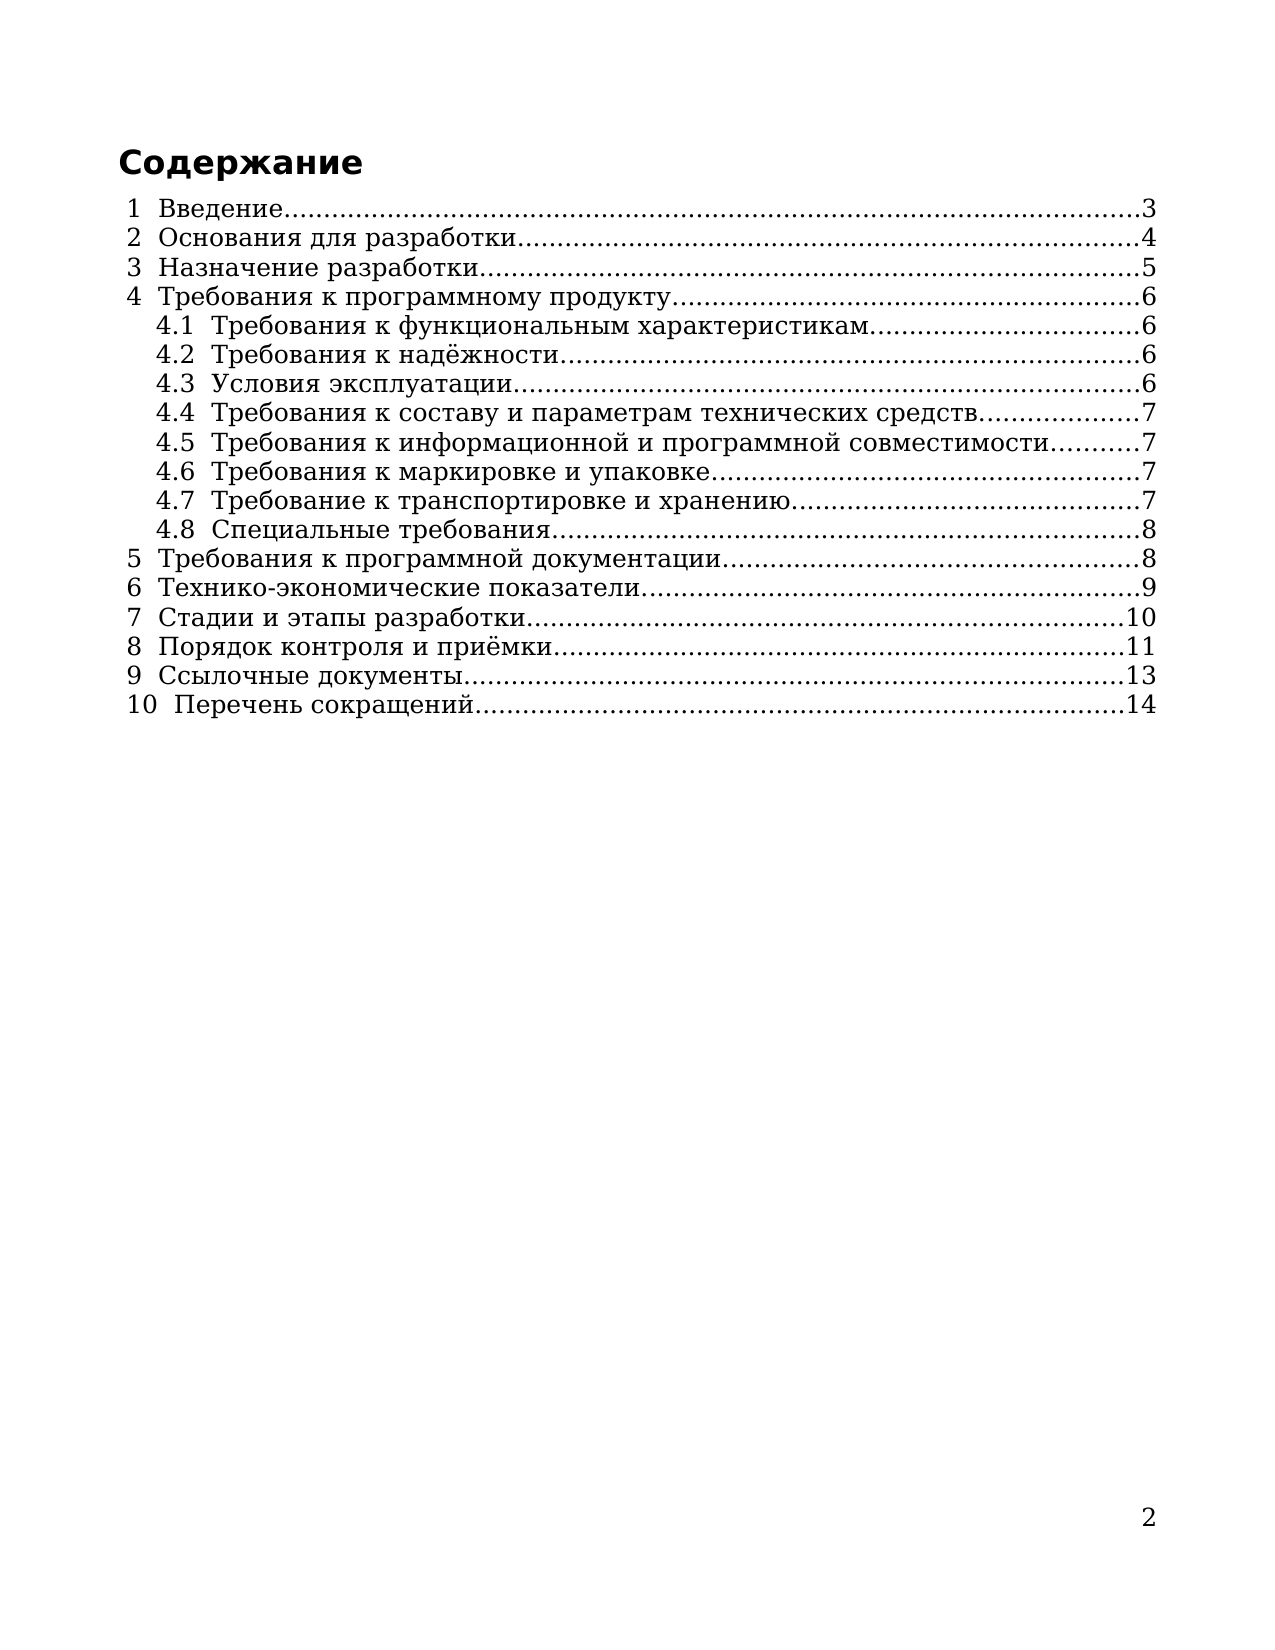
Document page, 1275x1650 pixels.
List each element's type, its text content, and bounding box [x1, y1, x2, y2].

text 4.2 Требования к надёжности. 6 [148, 340, 1157, 369]
text 3 Назначение разработки. 5 [118, 253, 1157, 282]
text 4 Требования к программному продукту. 6 [118, 282, 1157, 311]
text 4.4 Требования к составу и параметрам технических средств. 7 [148, 399, 1157, 428]
text 4.6 Требования к маркировке и упаковке. 7 [148, 457, 1157, 486]
text 7 Стадии и этапы разработки. 10 [118, 603, 1157, 632]
text 4.1 Требования к функциональным характеристикам. 6 [148, 311, 1157, 340]
text 1 Введение. 3 [118, 194, 1157, 224]
text 9 Ссылочные документы. 13 [118, 661, 1157, 690]
text 4.5 Требования к информационной и программной совместимости. 7 [148, 428, 1157, 457]
text 4.7 Требование к транспортировке и хранению. 7 [148, 486, 1157, 515]
text 2 Основания для разработки. 4 [118, 224, 1157, 253]
subtitle Содержание [118, 143, 1157, 182]
text 4.8 Специальные требования. 8 [148, 515, 1157, 544]
text 5 Требования к программной документации. 8 [118, 544, 1157, 574]
text 6 Технико-экономические показатели. 9 [118, 574, 1157, 603]
text 8 Порядок контроля и приёмки. 11 [118, 632, 1157, 661]
text 4.3 Условия эксплуатации. 6 [148, 369, 1157, 399]
text 10 Перечень сокращений. 14 [118, 690, 1157, 719]
